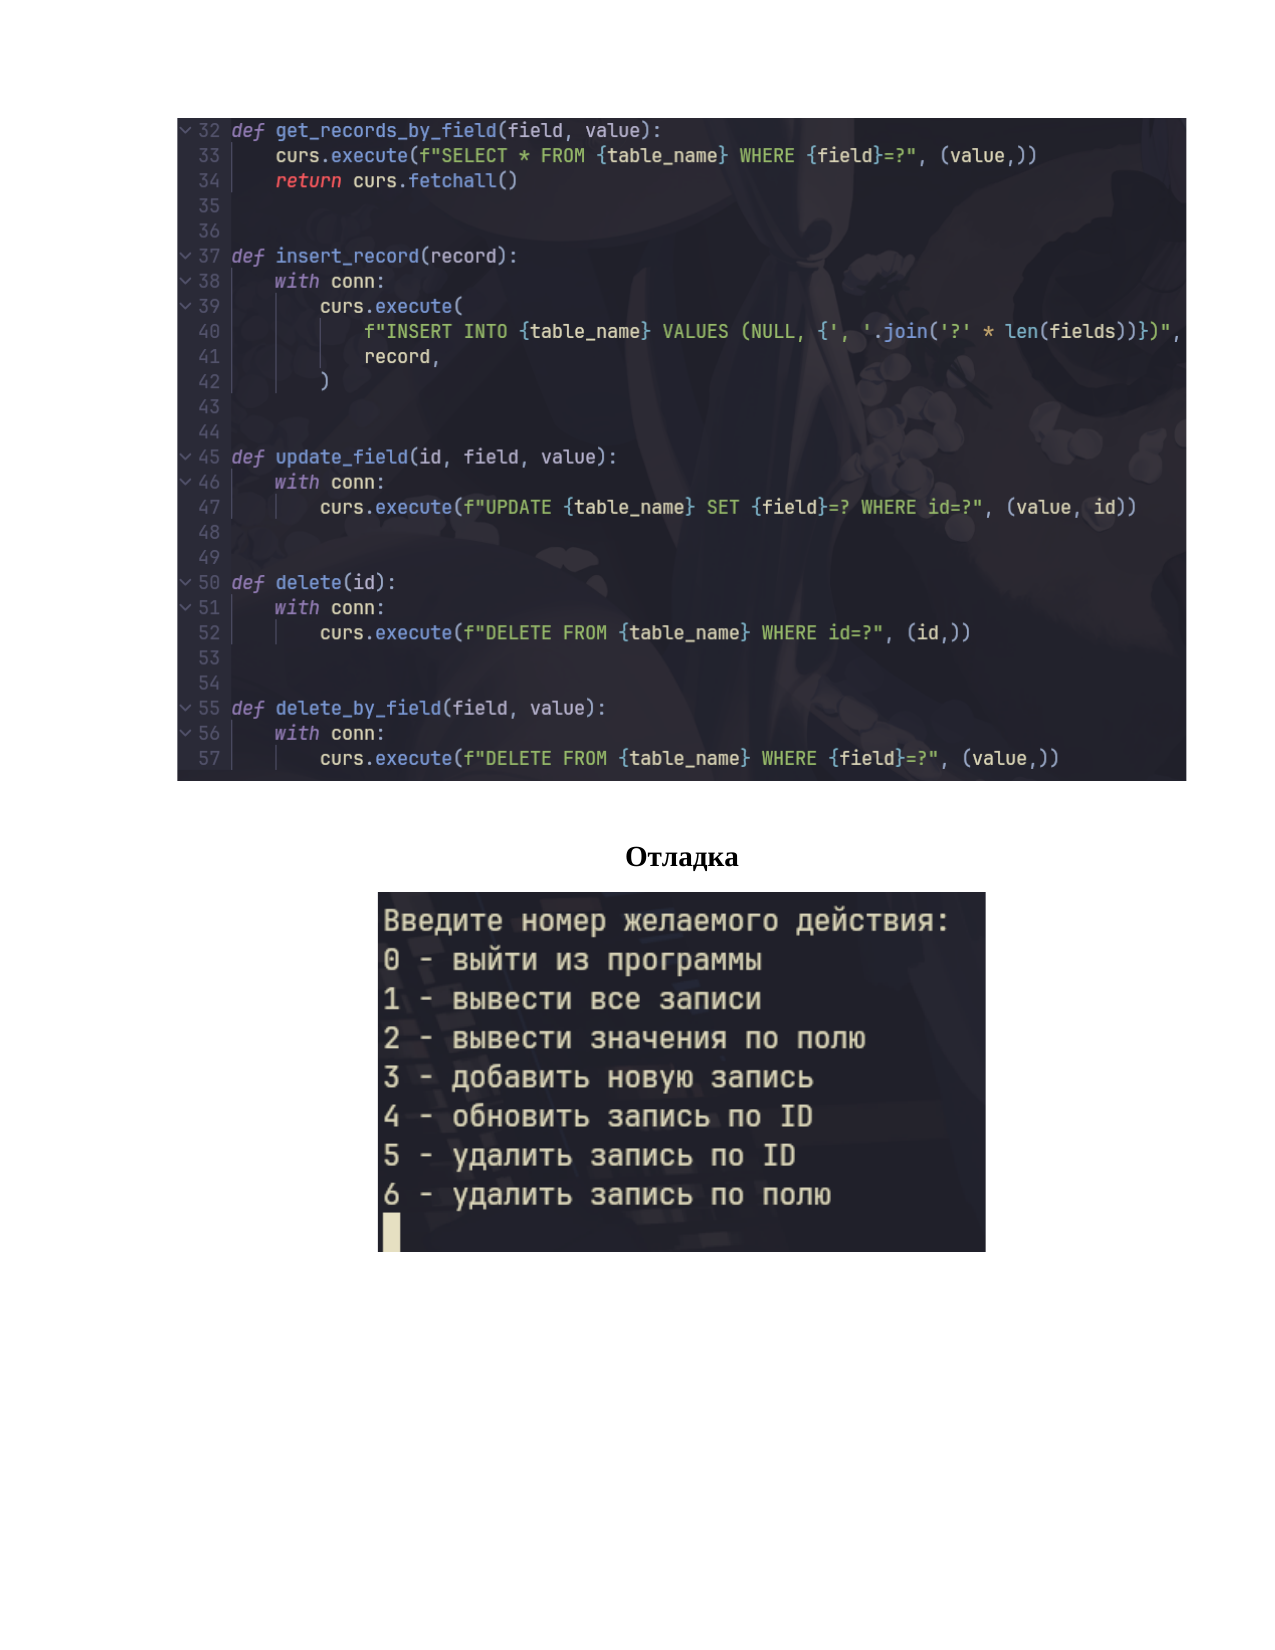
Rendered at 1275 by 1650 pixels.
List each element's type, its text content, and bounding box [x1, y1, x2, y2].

picture [377, 892, 986, 1252]
text Отладка [177, 839, 1186, 873]
picture [177, 118, 1187, 781]
